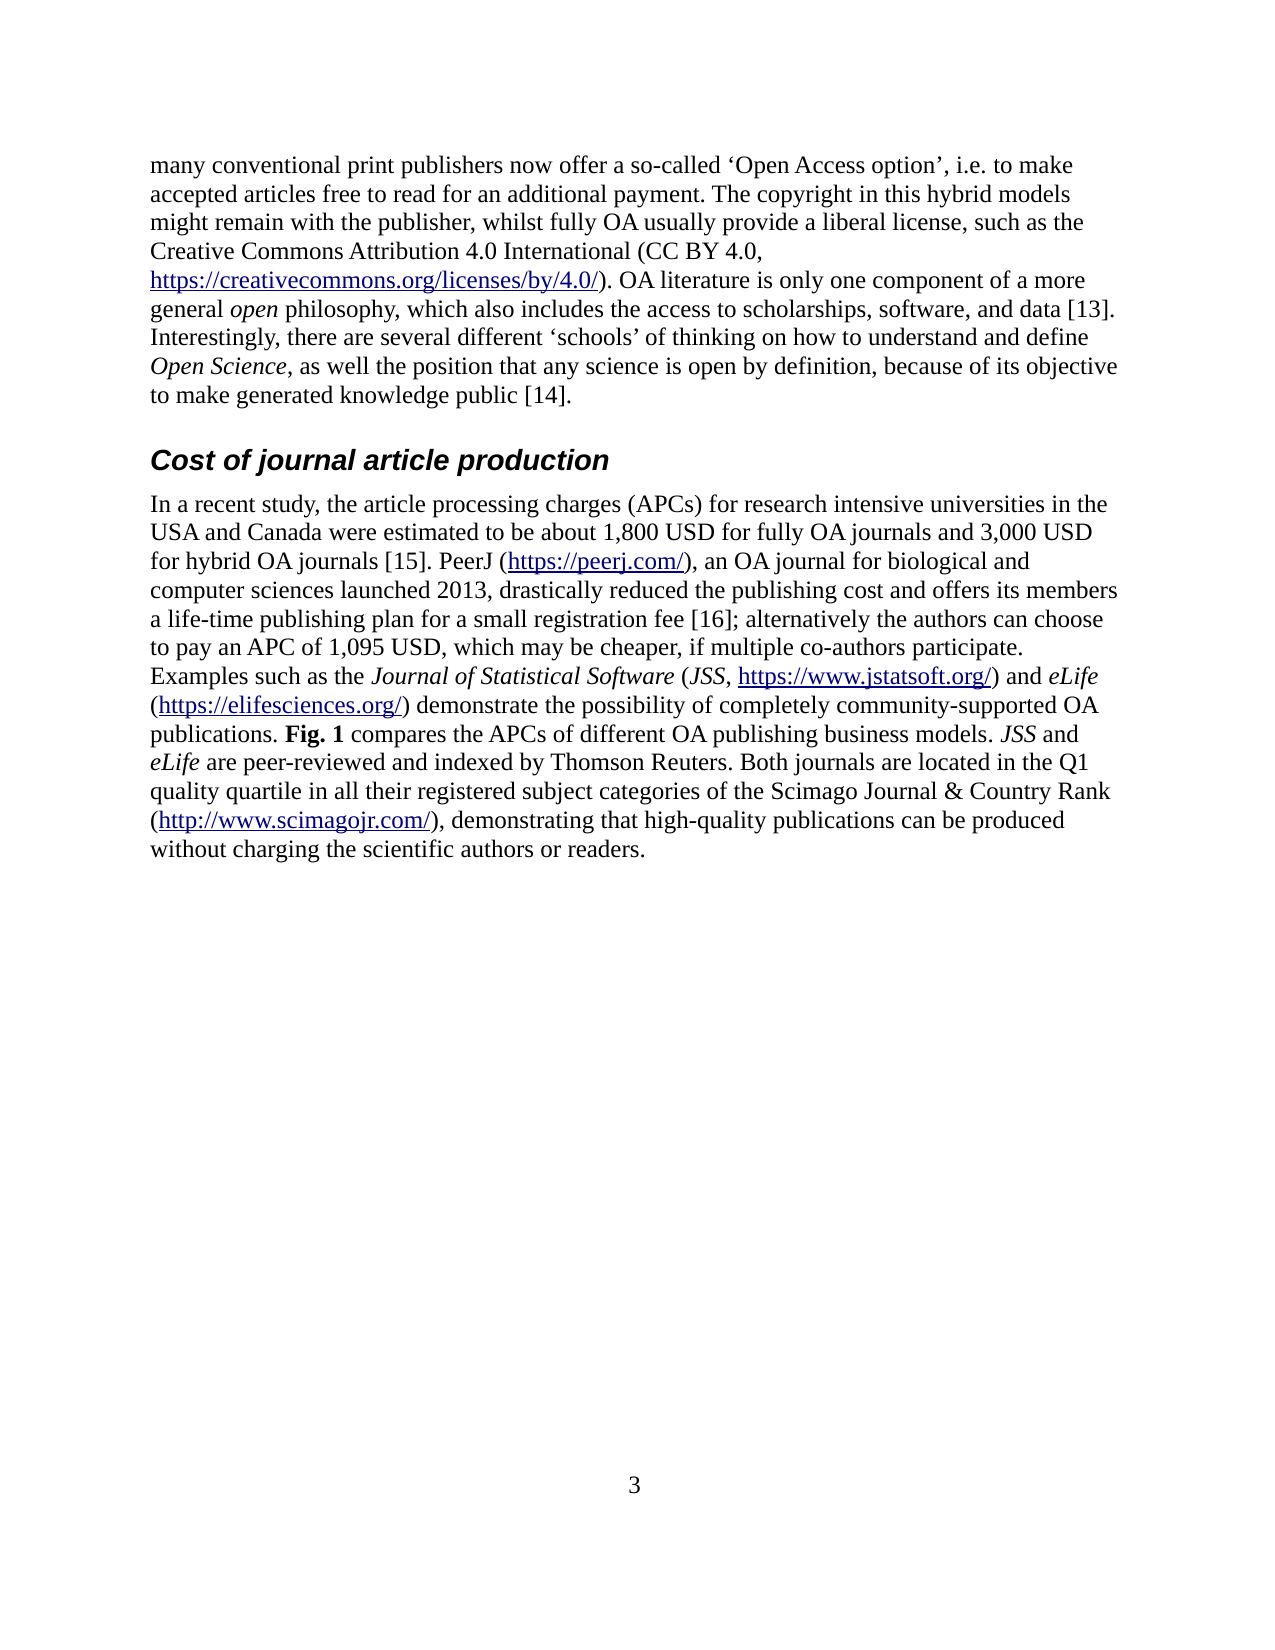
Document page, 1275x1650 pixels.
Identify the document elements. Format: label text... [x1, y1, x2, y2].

subtitle Cost of journal article production [150, 443, 1125, 476]
text many conventional print publishers now offer a so-called ‘Open Access option’, i.e. to make accepted articles free to read for an additional payment. The copyright in this hybrid models might remain with the publisher, whilst fully OA usually provide a liberal license, such as the Creative Commons Attribution 4.0 International (CC BY 4.0, https://creativecommons.org/licenses/by/4.0/). OA literature is only one component of a more general open philosophy, which also includes the access to scholarships, software, and data [13]. Interestingly, there are several different ‘schools’ of thinking on how to understand and define Open Science, as well the position that any science is open by definition, because of its objective to make generated knowledge public [14]. [150, 150, 1125, 409]
text In a recent study, the article processing charges (APCs) for research intensive universities in the USA and Canada were estimated to be about 1,800 USD for fully OA journals and 3,000 USD for hybrid OA journals [15]. PeerJ (https://peerj.com/), an OA journal for biological and computer sciences launched 2013, drastically reduced the publishing cost and offers its members a life-time publishing plan for a small registration fee [16]; alternatively the authors can choose to pay an APC of 1,095 USD, which may be cheaper, if multiple co-authors participate. Examples such as the Journal of Statistical Software (JSS, https://www.jstatsoft.org/) and eLife (https://elifesciences.org/) demonstrate the possibility of completely community-supported OA publications. Fig. 1 compares the APCs of different OA publishing business models. JSS and eLife are peer-reviewed and indexed by Thomson Reuters. Both journals are located in the Q1 quality quartile in all their registered subject categories of the Scimago Journal & Country Rank (http://www.scimagojr.com/), demonstrating that high-quality publications can be produced without charging the scientific authors or readers. [150, 489, 1125, 862]
